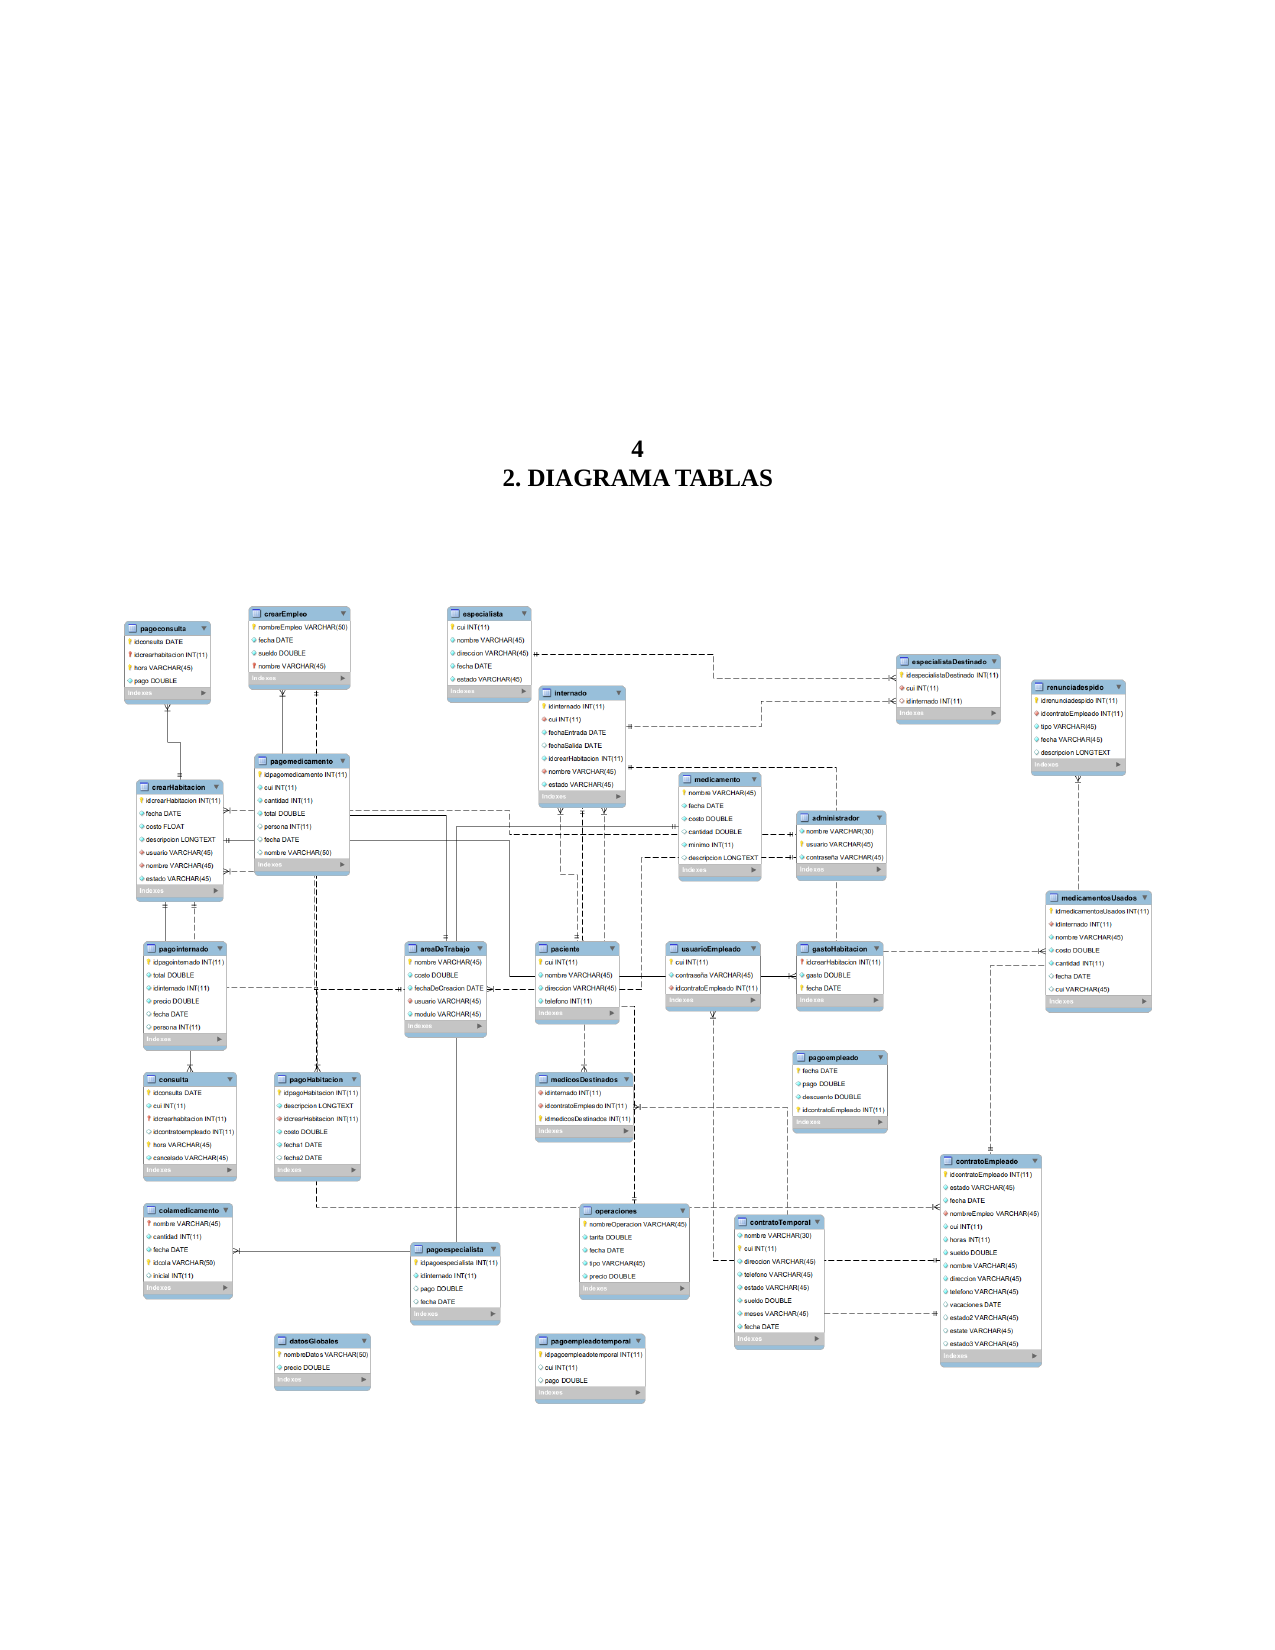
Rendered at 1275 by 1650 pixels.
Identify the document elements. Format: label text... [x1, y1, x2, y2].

text 2. DIAGRAMA TABLAS [118, 463, 1157, 492]
text 4 [118, 434, 1157, 463]
picture [118, 606, 1157, 1415]
